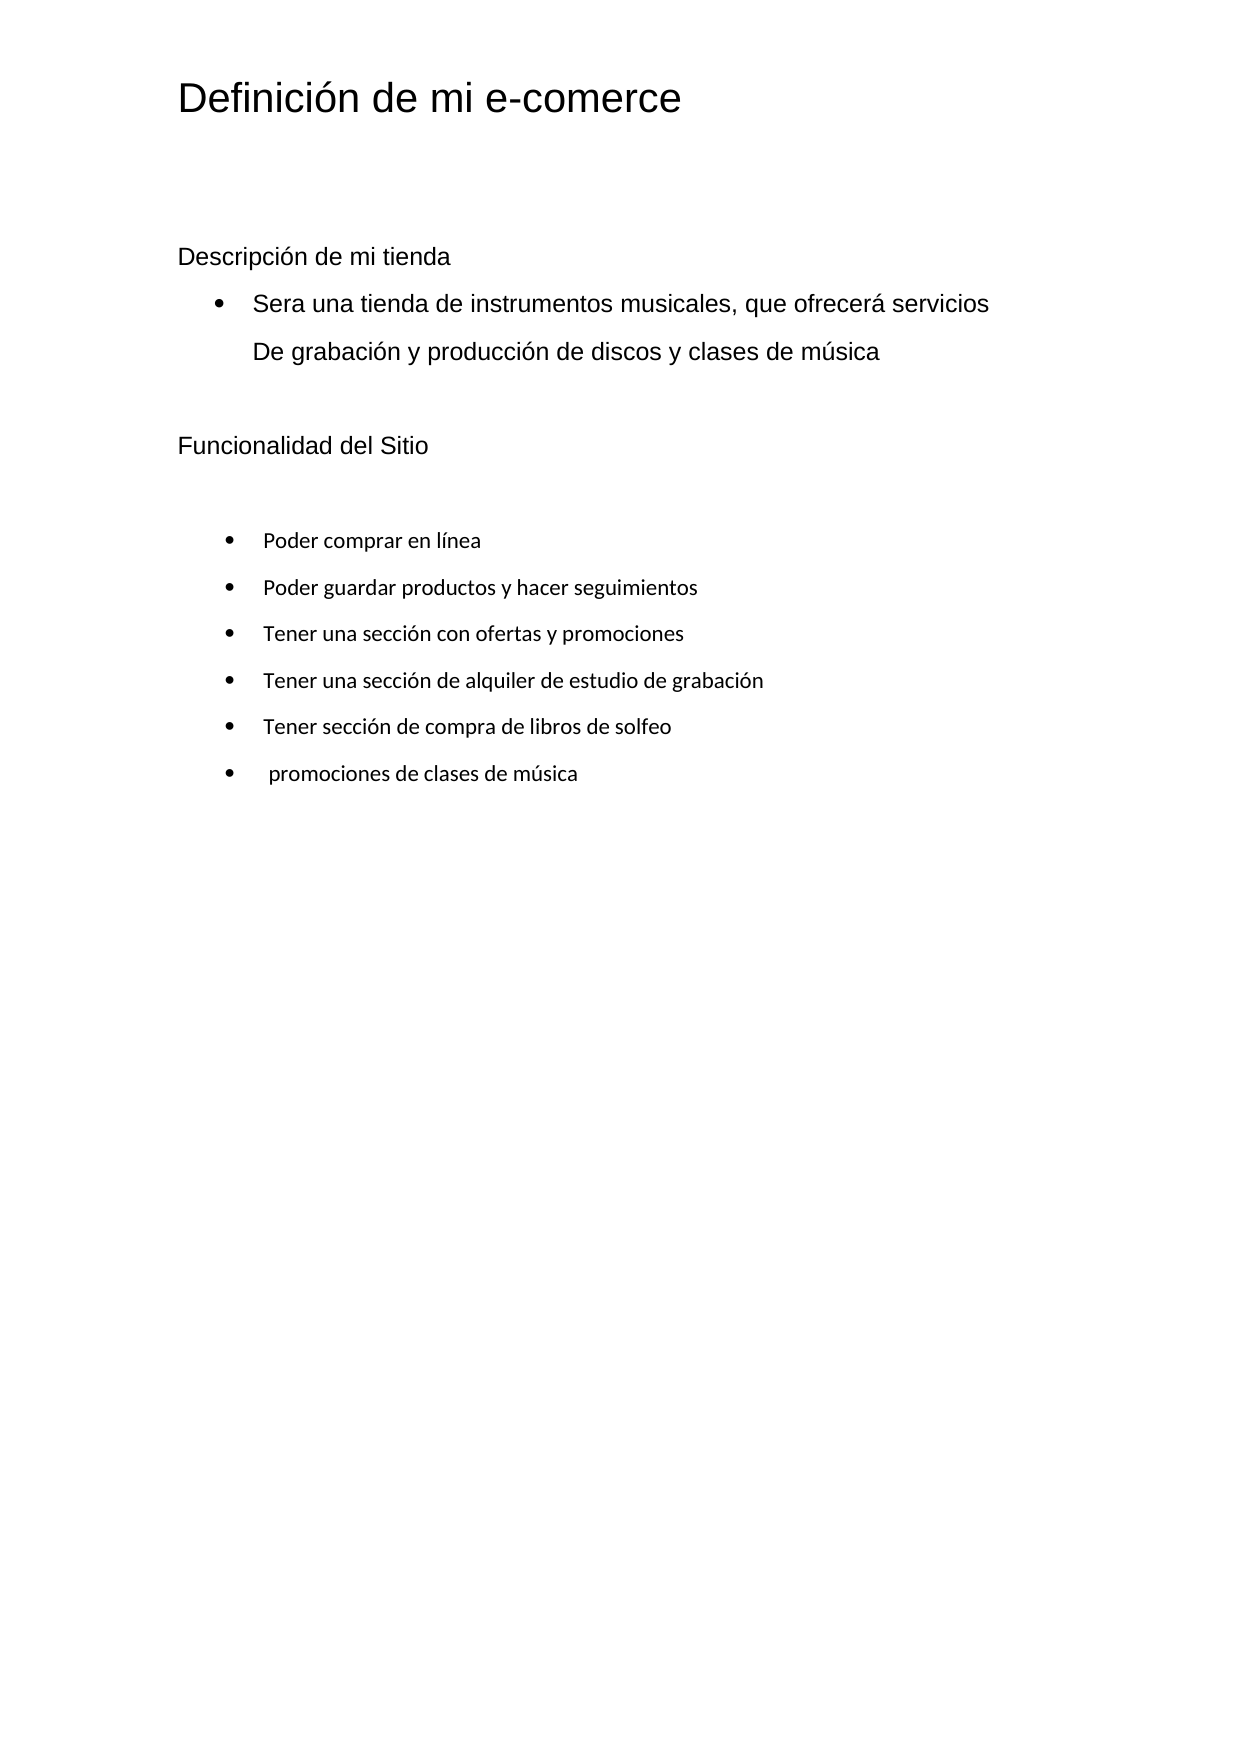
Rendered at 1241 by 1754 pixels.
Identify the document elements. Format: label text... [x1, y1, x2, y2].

list Poder comprar en línea [226, 526, 1063, 554]
list Sera una tienda de instrumentos musicales, que ofrecerá servicios [215, 289, 1063, 318]
text Descripción de mi tienda [177, 242, 1063, 270]
list Tener una sección de alquiler de estudio de grabación [226, 666, 1063, 694]
list De grabación y producción de discos y clases de música [252, 336, 1063, 365]
list Tener una sección con ofertas y promociones [226, 619, 1063, 647]
list Tener sección de compra de libros de solfeo [226, 712, 1063, 740]
text Funcionalidad del Sitio [177, 431, 1063, 460]
list promociones de clases de música [226, 759, 1063, 787]
list Poder guardar productos y hacer seguimientos [226, 573, 1063, 601]
